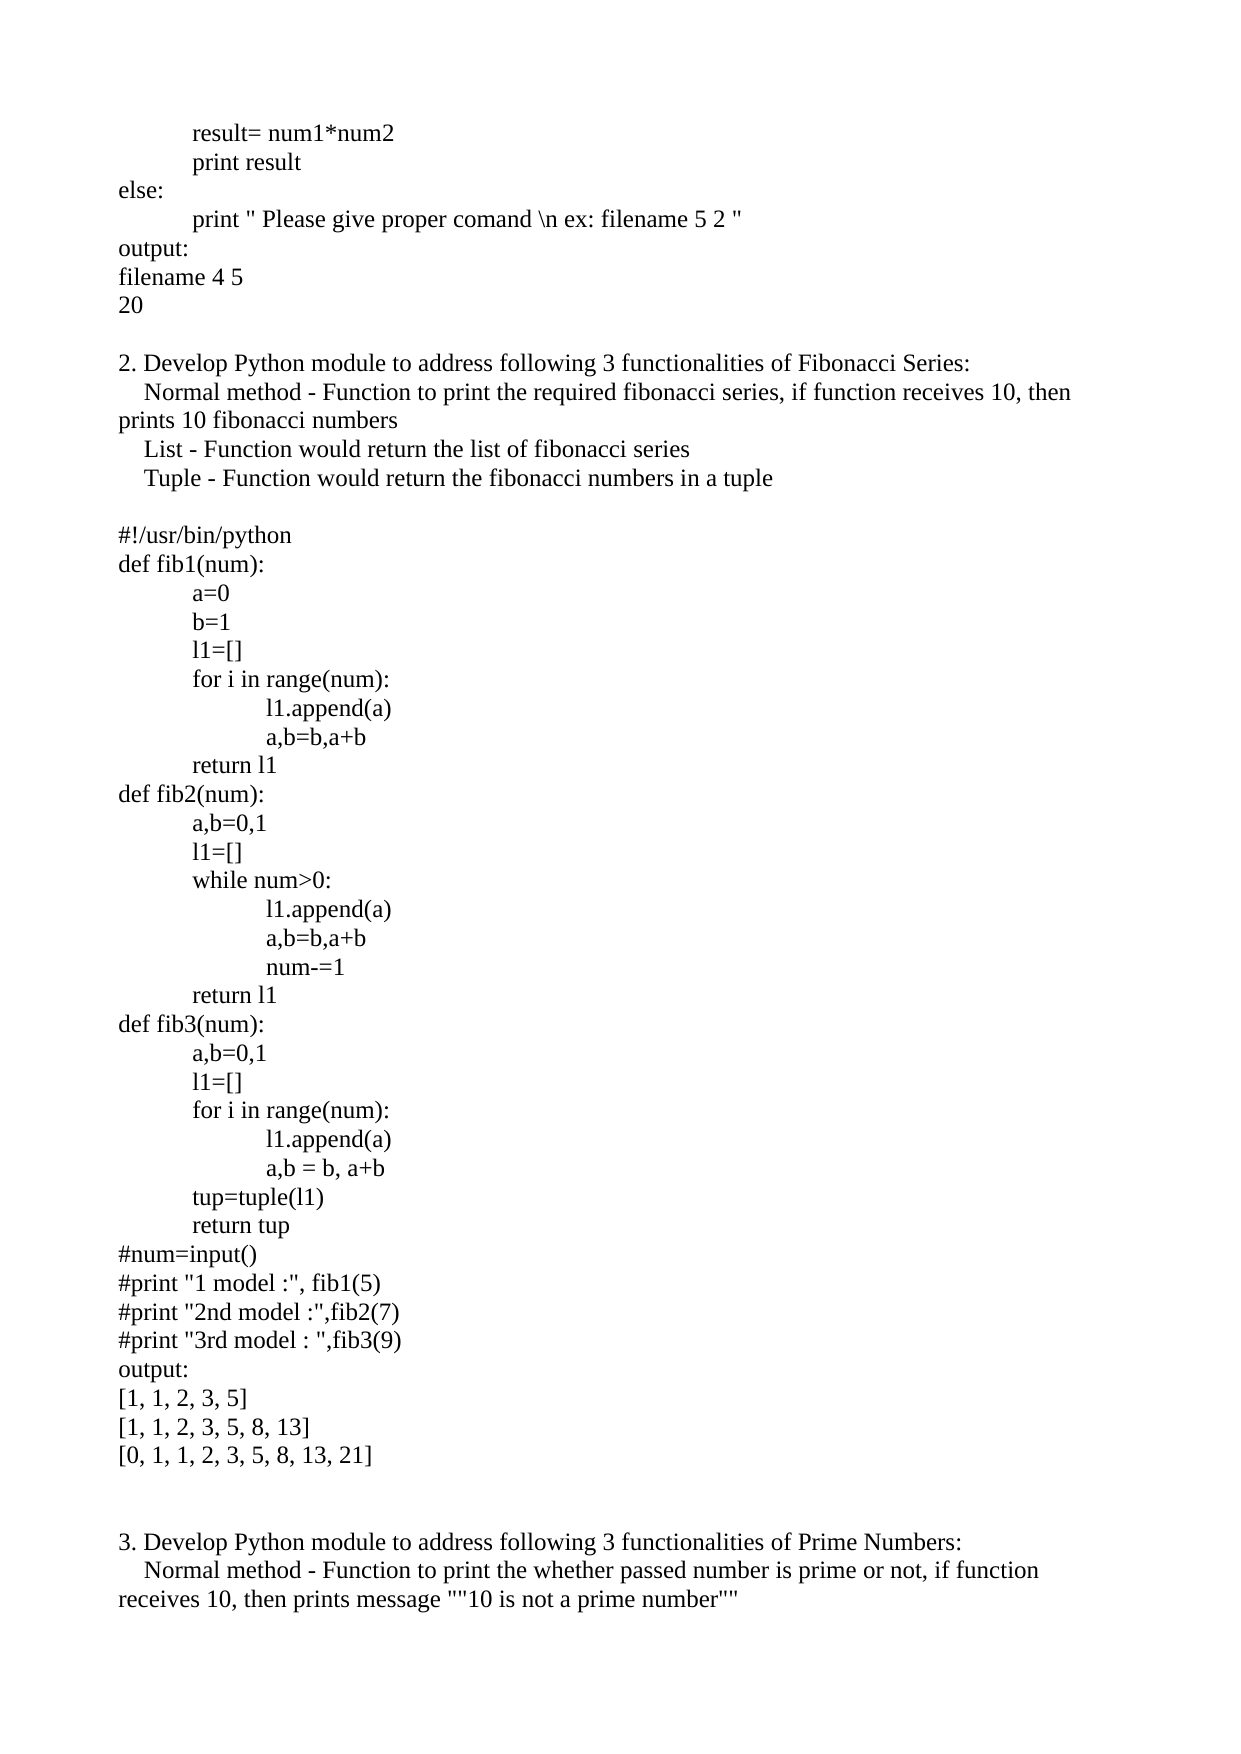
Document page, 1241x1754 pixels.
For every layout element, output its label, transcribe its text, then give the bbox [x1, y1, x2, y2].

text return l1 [118, 751, 1122, 779]
text for i in range(num): [118, 664, 1122, 693]
text [1, 1, 2, 3, 5] [118, 1383, 1122, 1412]
text def fib1(num): [118, 549, 1122, 578]
text def fib2(num): [118, 779, 1122, 808]
text filename 4 5 [118, 262, 1122, 291]
text #print "1 model :", fib1(5) [118, 1268, 1122, 1297]
text result= num1*num2 [118, 118, 1122, 147]
text a,b=0,1 [118, 808, 1122, 837]
text l1.append(a) [118, 894, 1122, 923]
text a,b=b,a+b [118, 923, 1122, 952]
text a=0 [118, 578, 1122, 607]
text output: [118, 233, 1122, 262]
text for i in range(num): [118, 1096, 1122, 1124]
text b=1 [118, 607, 1122, 636]
text num-=1 [118, 952, 1122, 981]
text 2. Develop Python module to address following 3 functionalities of Fibonacci Series: [118, 348, 1122, 377]
text #print "2nd model :",fib2(7) [118, 1297, 1122, 1326]
text [0, 1, 1, 2, 3, 5, 8, 13, 21] [118, 1441, 1122, 1469]
text a,b=b,a+b [118, 722, 1122, 751]
text tup=tuple(l1) [118, 1182, 1122, 1211]
text l1.append(a) [118, 693, 1122, 722]
text l1.append(a) [118, 1124, 1122, 1153]
text  List - Function would return the list of fibonacci series [118, 434, 1122, 463]
text while num>0: [118, 866, 1122, 894]
text [1, 1, 2, 3, 5, 8, 13] [118, 1412, 1122, 1441]
text l1=[] [118, 1067, 1122, 1096]
text return l1 [118, 981, 1122, 1009]
text  Normal method - Function to print the required fibonacci series, if function receives 10, then [118, 377, 1122, 406]
text 20 [118, 291, 1122, 319]
text a,b=0,1 [118, 1038, 1122, 1067]
text output: [118, 1354, 1122, 1383]
text l1=[] [118, 636, 1122, 664]
text l1=[] [118, 837, 1122, 866]
text def fib3(num): [118, 1009, 1122, 1038]
text print result [118, 147, 1122, 176]
text else: [118, 176, 1122, 204]
text  Tuple - Function would return the fibonacci numbers in a tuple [118, 463, 1122, 492]
text #!/usr/bin/python [118, 521, 1122, 549]
text print " Please give proper comand \n ex: filename 5 2 " [118, 204, 1122, 233]
text  Normal method - Function to print the whether passed number is prime or not, if function [118, 1556, 1122, 1584]
text #print "3rd model : ",fib3(9) [118, 1326, 1122, 1354]
text prints 10 fibonacci numbers [118, 406, 1122, 434]
text receives 10, then prints message ""10 is not a prime number"" [118, 1584, 1122, 1613]
text return tup [118, 1211, 1122, 1239]
text a,b = b, a+b [118, 1153, 1122, 1182]
text #num=input() [118, 1239, 1122, 1268]
text 3. Develop Python module to address following 3 functionalities of Prime Numbers: [118, 1527, 1122, 1556]
